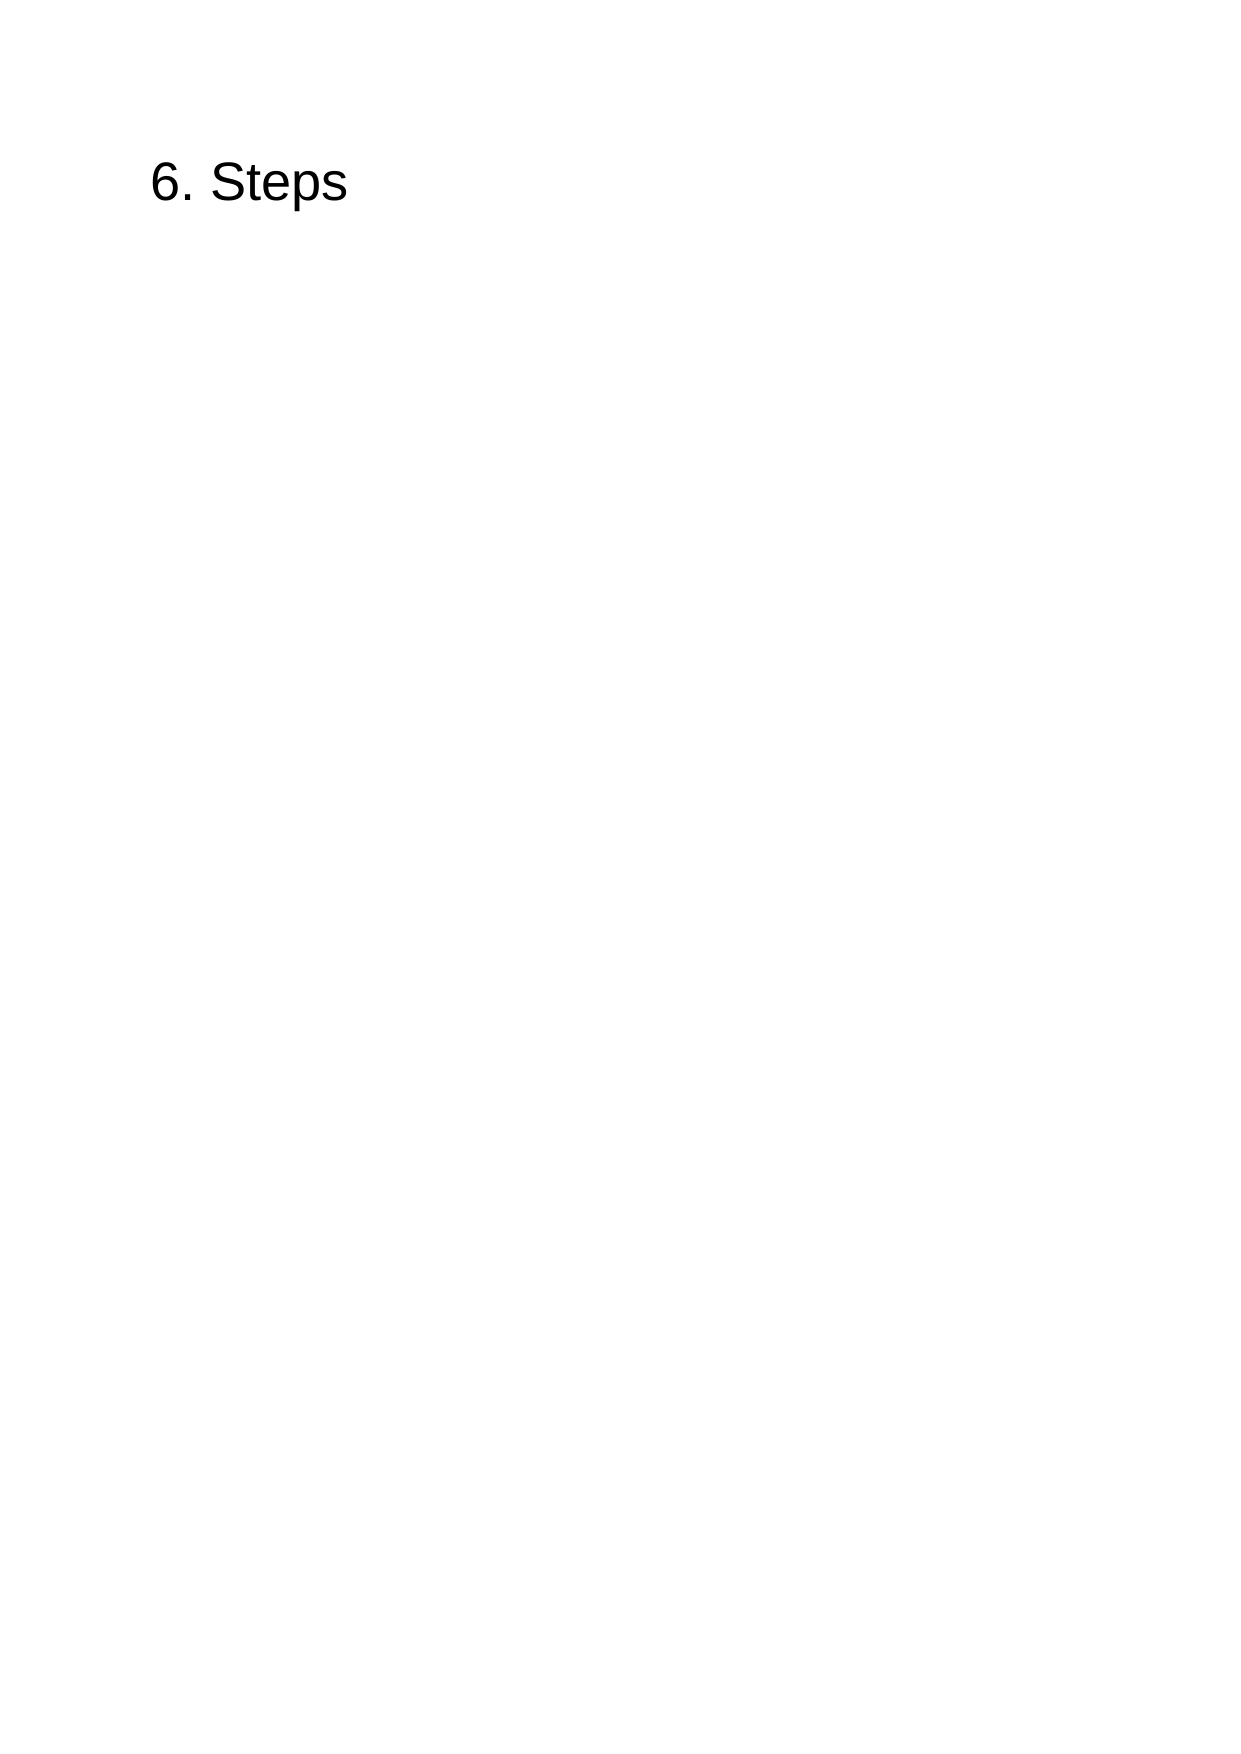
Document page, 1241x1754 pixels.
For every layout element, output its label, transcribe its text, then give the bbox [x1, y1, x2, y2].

title 6. Steps [150, 150, 1090, 212]
